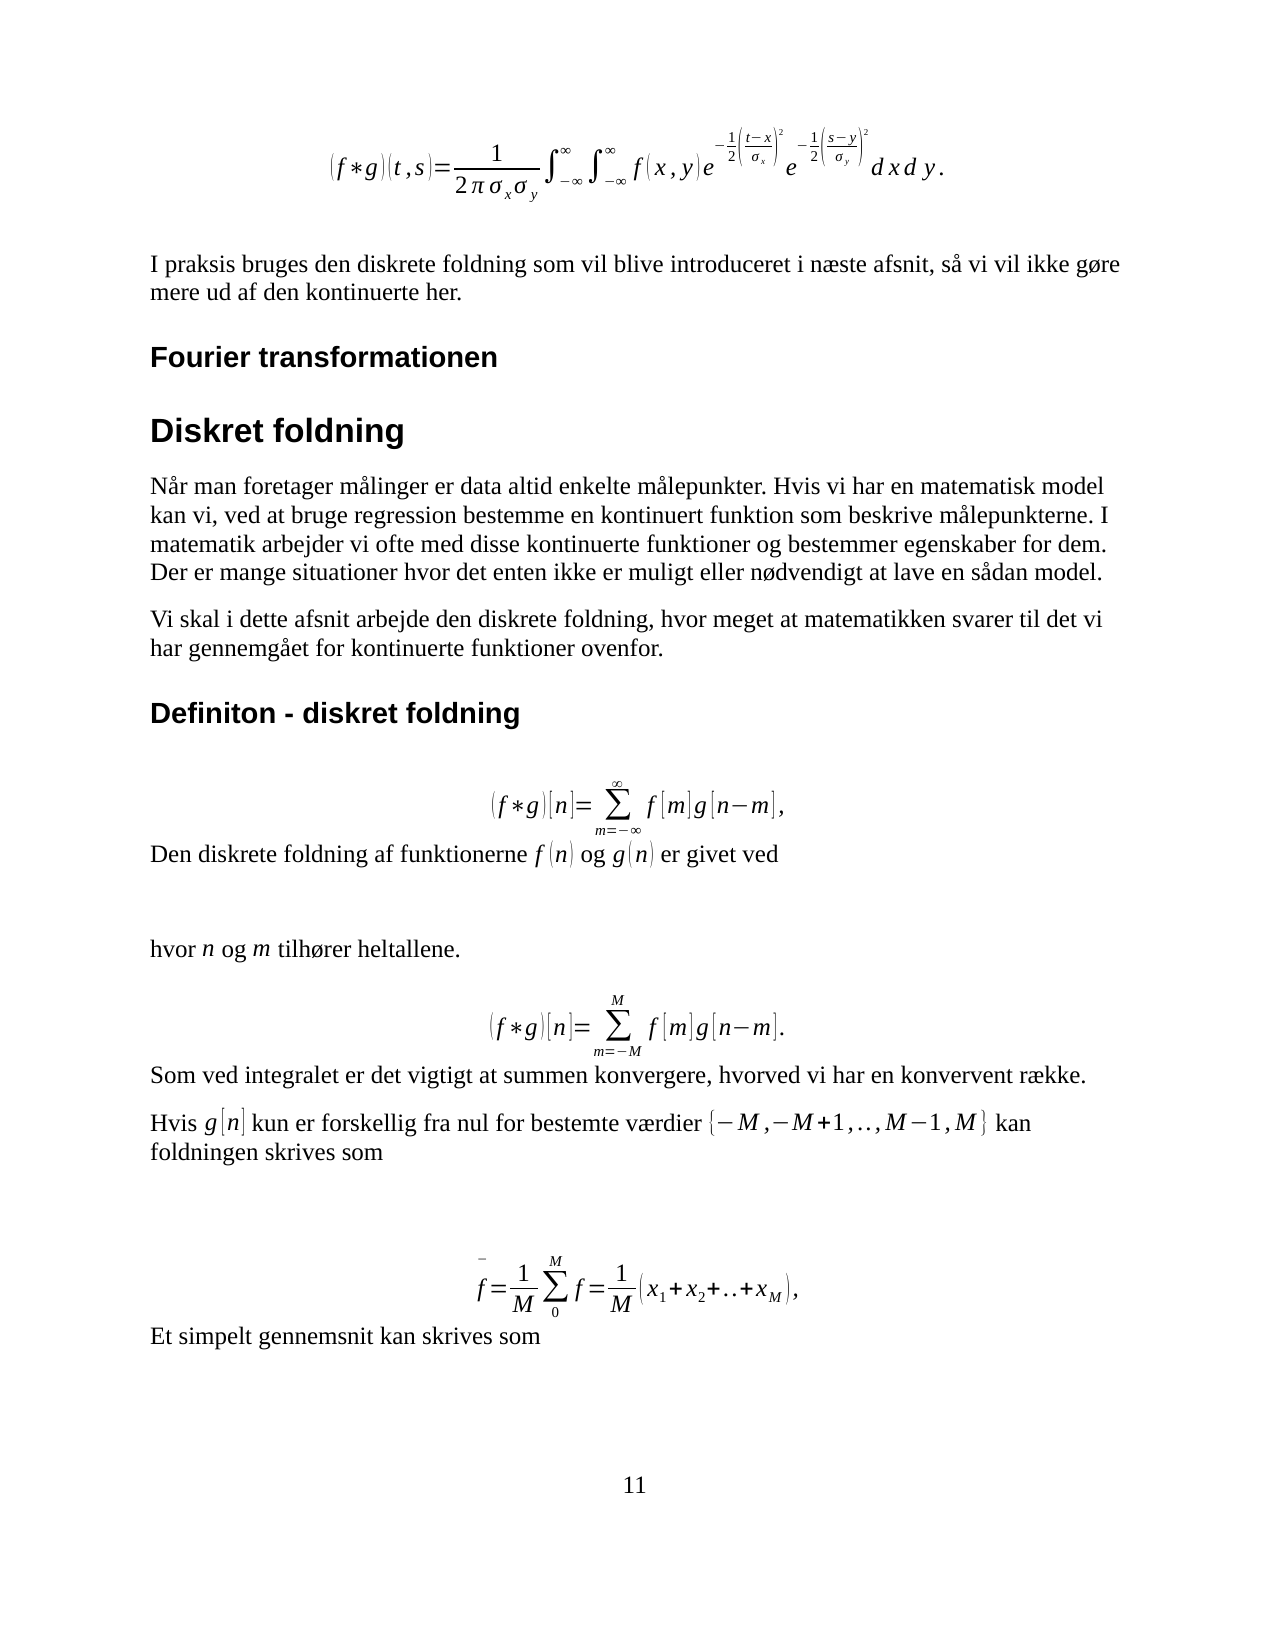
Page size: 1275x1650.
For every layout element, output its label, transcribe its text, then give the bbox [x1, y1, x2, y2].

text Som ved integralet er det vigtigt at summen konvergere, hvorved vi har en konvervent række. [150, 980, 1125, 1089]
text I praksis bruges den diskrete foldning som vil blive introduceret i næste afsnit, så vi vil ikke gøre mere ud af den kontinuerte her. [150, 249, 1125, 306]
subtitle Diskret foldning [150, 411, 1125, 450]
text hvor og tilhører heltallene. [150, 934, 1125, 962]
subtitle Fourier transformationen [150, 340, 1125, 374]
text Et simpelt gennemsnit kan skrives som [150, 1231, 1125, 1350]
text Når man foretager målinger er data altid enkelte målepunkter. Hvis vi har en matematisk model kan vi, ved at bruge regression bestemme en kontinuert funktion som beskrive målepunkterne. I matematik arbejder vi ofte med disse kontinuerte funktioner og bestemmer egenskaber for dem. Der er mange situationer hvor det enten ikke er muligt eller nødvendigt at lave en sådan model. [150, 471, 1125, 586]
subtitle Definiton - diskret foldning [150, 696, 1125, 729]
text Den diskrete foldning af funktionerne og er givet ved [150, 751, 1125, 869]
text Vi skal i dette afsnit arbejde den diskrete foldning, hvor meget at matematikken svarer til det vi har gennemgået for kontinuerte funktioner ovenfor. [150, 604, 1125, 662]
text Hvis kun er forskellig fra nul for bestemte værdier kan foldningen skrives som [150, 1107, 1125, 1166]
